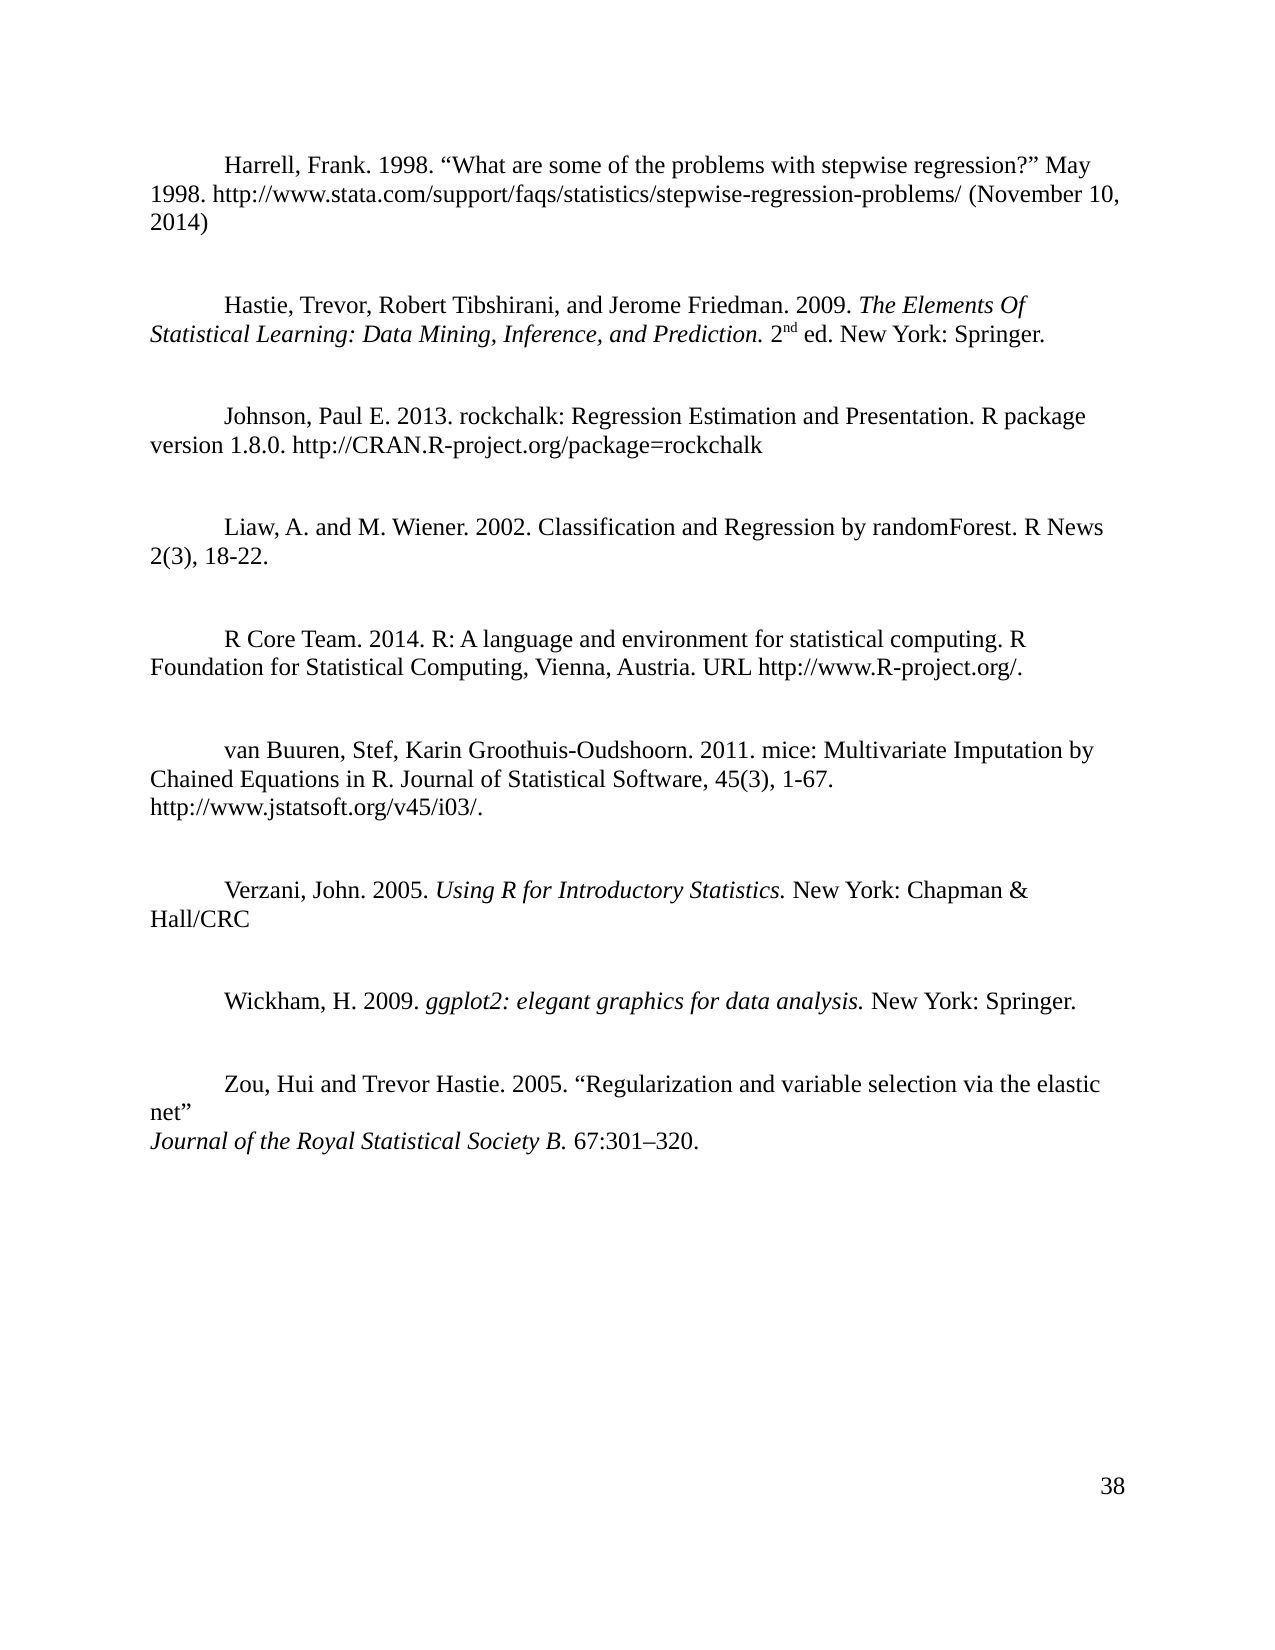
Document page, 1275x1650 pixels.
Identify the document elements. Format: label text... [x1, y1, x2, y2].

text Wickham, H. 2009. ggplot2: elegant graphics for data analysis. New York: Springer. [150, 986, 1125, 1015]
text van Buuren, Stef, Karin Groothuis-Oudshoorn. 2011. mice: Multivariate Imputation by Chained Equations in R. Journal of Statistical Software, 45(3), 1-67. http://www.jstatsoft.org/v45/i03/. [150, 735, 1125, 821]
text Hastie, Trevor, Robert Tibshirani, and Jerome Friedman. 2009. The Elements Of Statistical Learning: Data Mining, Inference, and Prediction. 2nd ed. New York: Springer. [150, 290, 1125, 347]
text Harrell, Frank. 1998. “What are some of the problems with stepwise regression?” May 1998. http://www.stata.com/support/faqs/statistics/stepwise-regression-problems/ (November 10, 2014) [150, 150, 1125, 236]
text Verzani, John. 2005. Using R for Introductory Statistics. New York: Chapman & Hall/CRC [150, 875, 1125, 932]
text Zou, Hui and Trevor Hastie. 2005. “Regularization and variable selection via the elastic net” [150, 1069, 1125, 1126]
text Journal of the Royal Statistical Society B. 67:301–320. [150, 1126, 1125, 1155]
text Liaw, A. and M. Wiener. 2002. Classification and Regression by randomForest. R News 2(3), 18-22. [150, 512, 1125, 570]
text R Core Team. 2014. R: A language and environment for statistical computing. R Foundation for Statistical Computing, Vienna, Austria. URL http://www.R-project.org/. [150, 624, 1125, 681]
text Johnson, Paul E. 2013. rockchalk: Regression Estimation and Presentation. R package version 1.8.0. http://CRAN.R-project.org/package=rockchalk [150, 401, 1125, 459]
